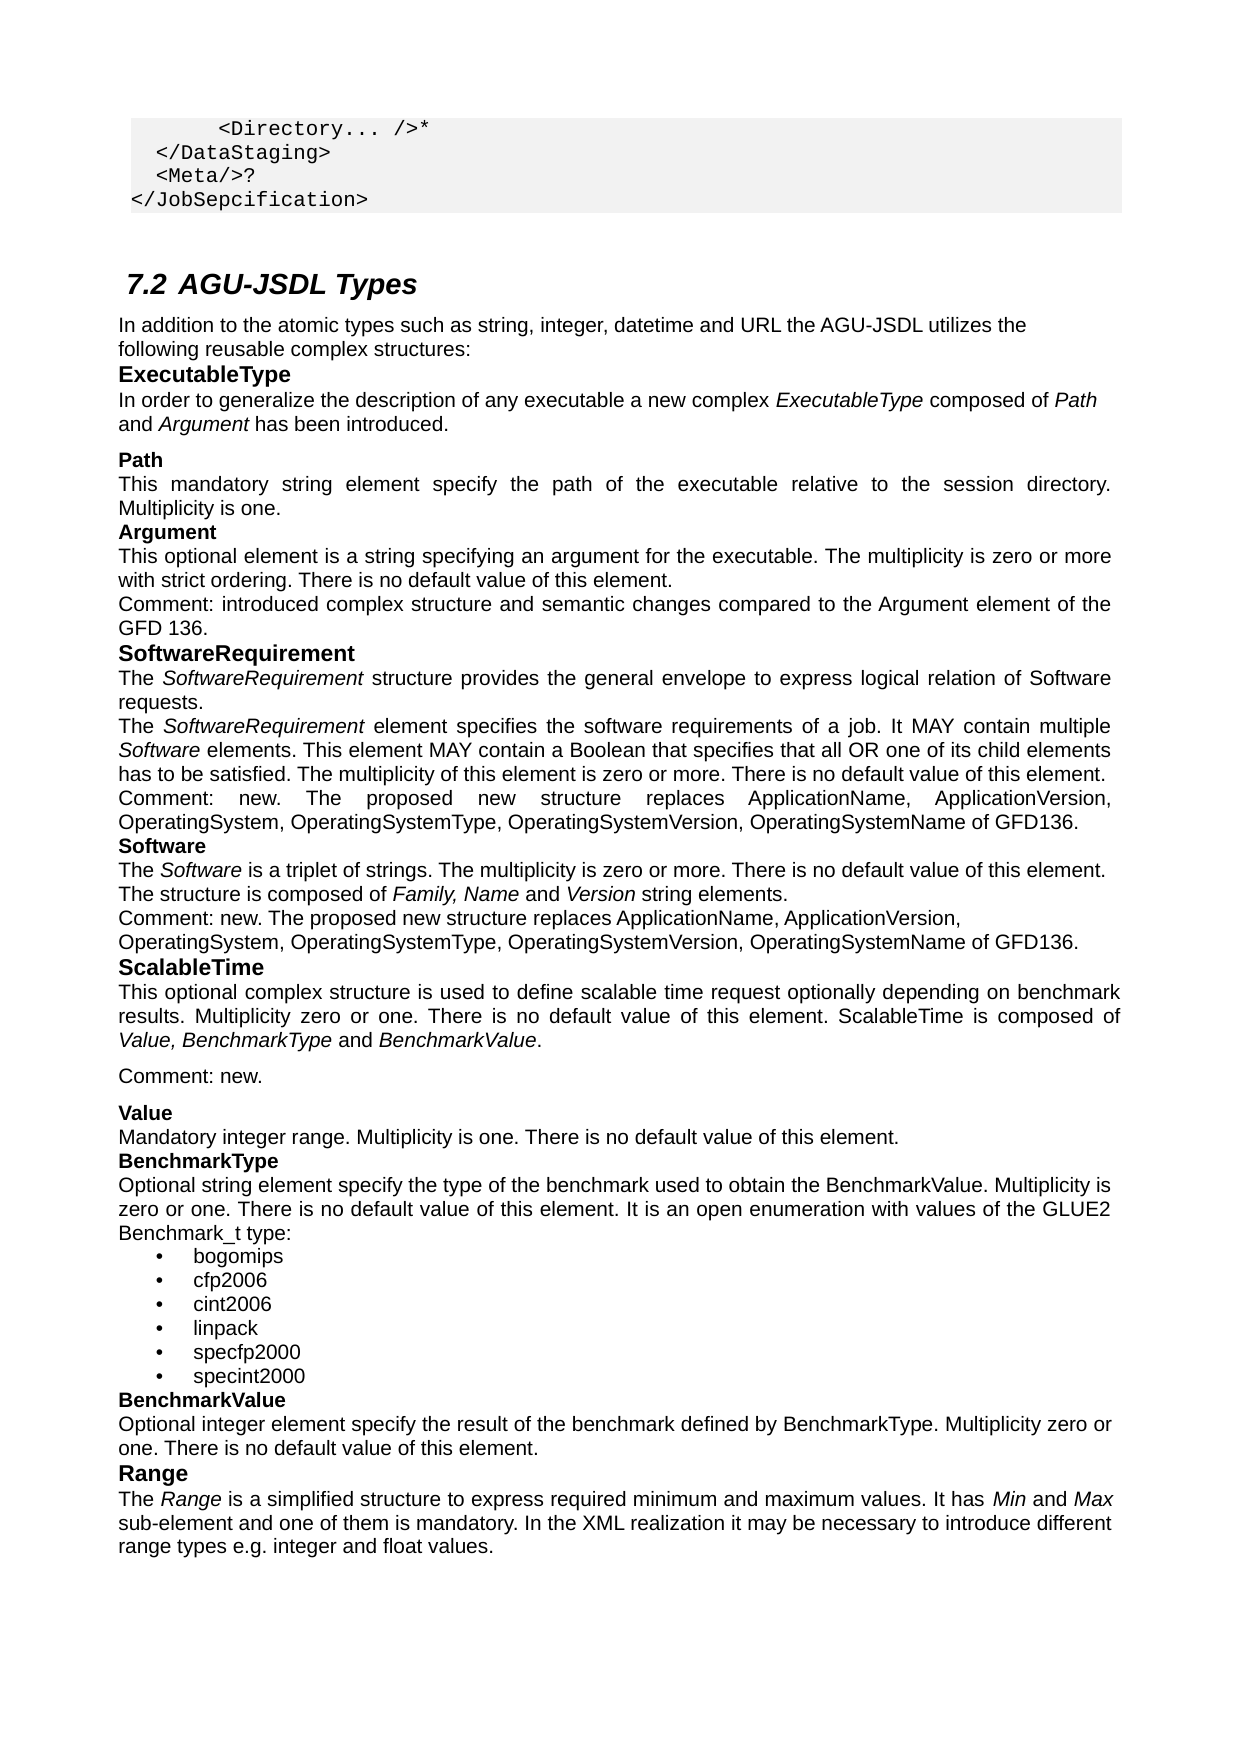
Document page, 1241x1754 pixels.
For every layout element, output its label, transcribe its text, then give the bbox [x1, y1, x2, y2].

list specfp2000 [156, 1340, 1122, 1364]
text The Software is a triplet of strings. The multiplicity is zero or more. There is no default value of this element. The structure is composed of Family, Name and Version string elements. [118, 858, 1113, 906]
text In order to generalize the description of any executable a new complex ExecutableType composed of Path and Argument has been introduced. [118, 387, 1122, 435]
text Value [118, 1101, 1113, 1124]
text ScalableTime [118, 953, 1113, 980]
text BenchmarkValue [118, 1388, 1113, 1412]
text This optional complex structure is used to define scalable time request optionally depending on benchmark results. Multiplicity zero or one. There is no default value of this element. ScalableTime is composed of Value, BenchmarkType and BenchmarkValue. [118, 980, 1122, 1052]
text Comment: new. The proposed new structure replaces ApplicationName, ApplicationVersion, OperatingSystem, OperatingSystemType, OperatingSystemVersion, OperatingSystemName of GFD136. [118, 786, 1113, 834]
text ExecutableType [118, 361, 1113, 387]
list linpack [156, 1316, 1122, 1340]
text The SoftwareRequirement structure provides the general envelope to express logical relation of Software requests. [118, 666, 1113, 714]
text Optional integer element specify the result of the benchmark defined by BenchmarkType. Multiplicity zero or one. There is no default value of this element. [118, 1412, 1113, 1460]
list specint2000 [156, 1364, 1122, 1388]
text Range [118, 1460, 1113, 1486]
text Optional string element specify the type of the benchmark used to obtain the BenchmarkValue. Multiplicity is zero or one. There is no default value of this element. It is an open enumeration with values of the GLUE2 Benchmark_t type: [118, 1172, 1113, 1244]
text Path [118, 448, 1113, 472]
text This mandatory string element specify the path of the executable relative to the session directory. Multiplicity is one. [118, 472, 1113, 520]
list cint2006 [156, 1292, 1122, 1316]
text <Directory... />* </DataStaging> <Meta/>? </JobSepcification> [131, 118, 1122, 213]
text BenchmarkType [118, 1148, 1113, 1172]
subtitle AGU-JSDL Types [118, 267, 1122, 301]
text Comment: new. The proposed new structure replaces ApplicationName, ApplicationVersion, OperatingSystem, OperatingSystemType, OperatingSystemVersion, OperatingSystemName of GFD136. [118, 906, 1113, 953]
text Argument [118, 520, 1113, 544]
text The SoftwareRequirement element specifies the software requirements of a job. It MAY contain multiple Software elements. This element MAY contain a Boolean that specifies that all OR one of its child elements has to be satisfied. The multiplicity of this element is zero or more. There is no default value of this element. [118, 714, 1113, 786]
text Comment: introduced complex structure and semantic changes compared to the Argument element of the GFD 136. [118, 592, 1113, 639]
text SoftwareRequirement [118, 639, 1113, 666]
list cfp2006 [156, 1268, 1122, 1292]
text Software [118, 834, 1113, 858]
list bogomips [156, 1244, 1122, 1268]
text The Range is a simplified structure to express required minimum and maximum values. It has Min and Max sub-element and one of them is mandatory. In the XML realization it may be necessary to introduce different range types e.g. integer and float values. [118, 1486, 1113, 1558]
text Comment: new. [118, 1064, 1122, 1088]
text Mandatory integer range. Multiplicity is one. There is no default value of this element. [118, 1124, 1113, 1148]
text In addition to the atomic types such as string, integer, datetime and URL the AGU-JSDL utilizes the following reusable complex structures: [118, 313, 1113, 361]
text This optional element is a string specifying an argument for the executable. The multiplicity is zero or more with strict ordering. There is no default value of this element. [118, 544, 1113, 592]
